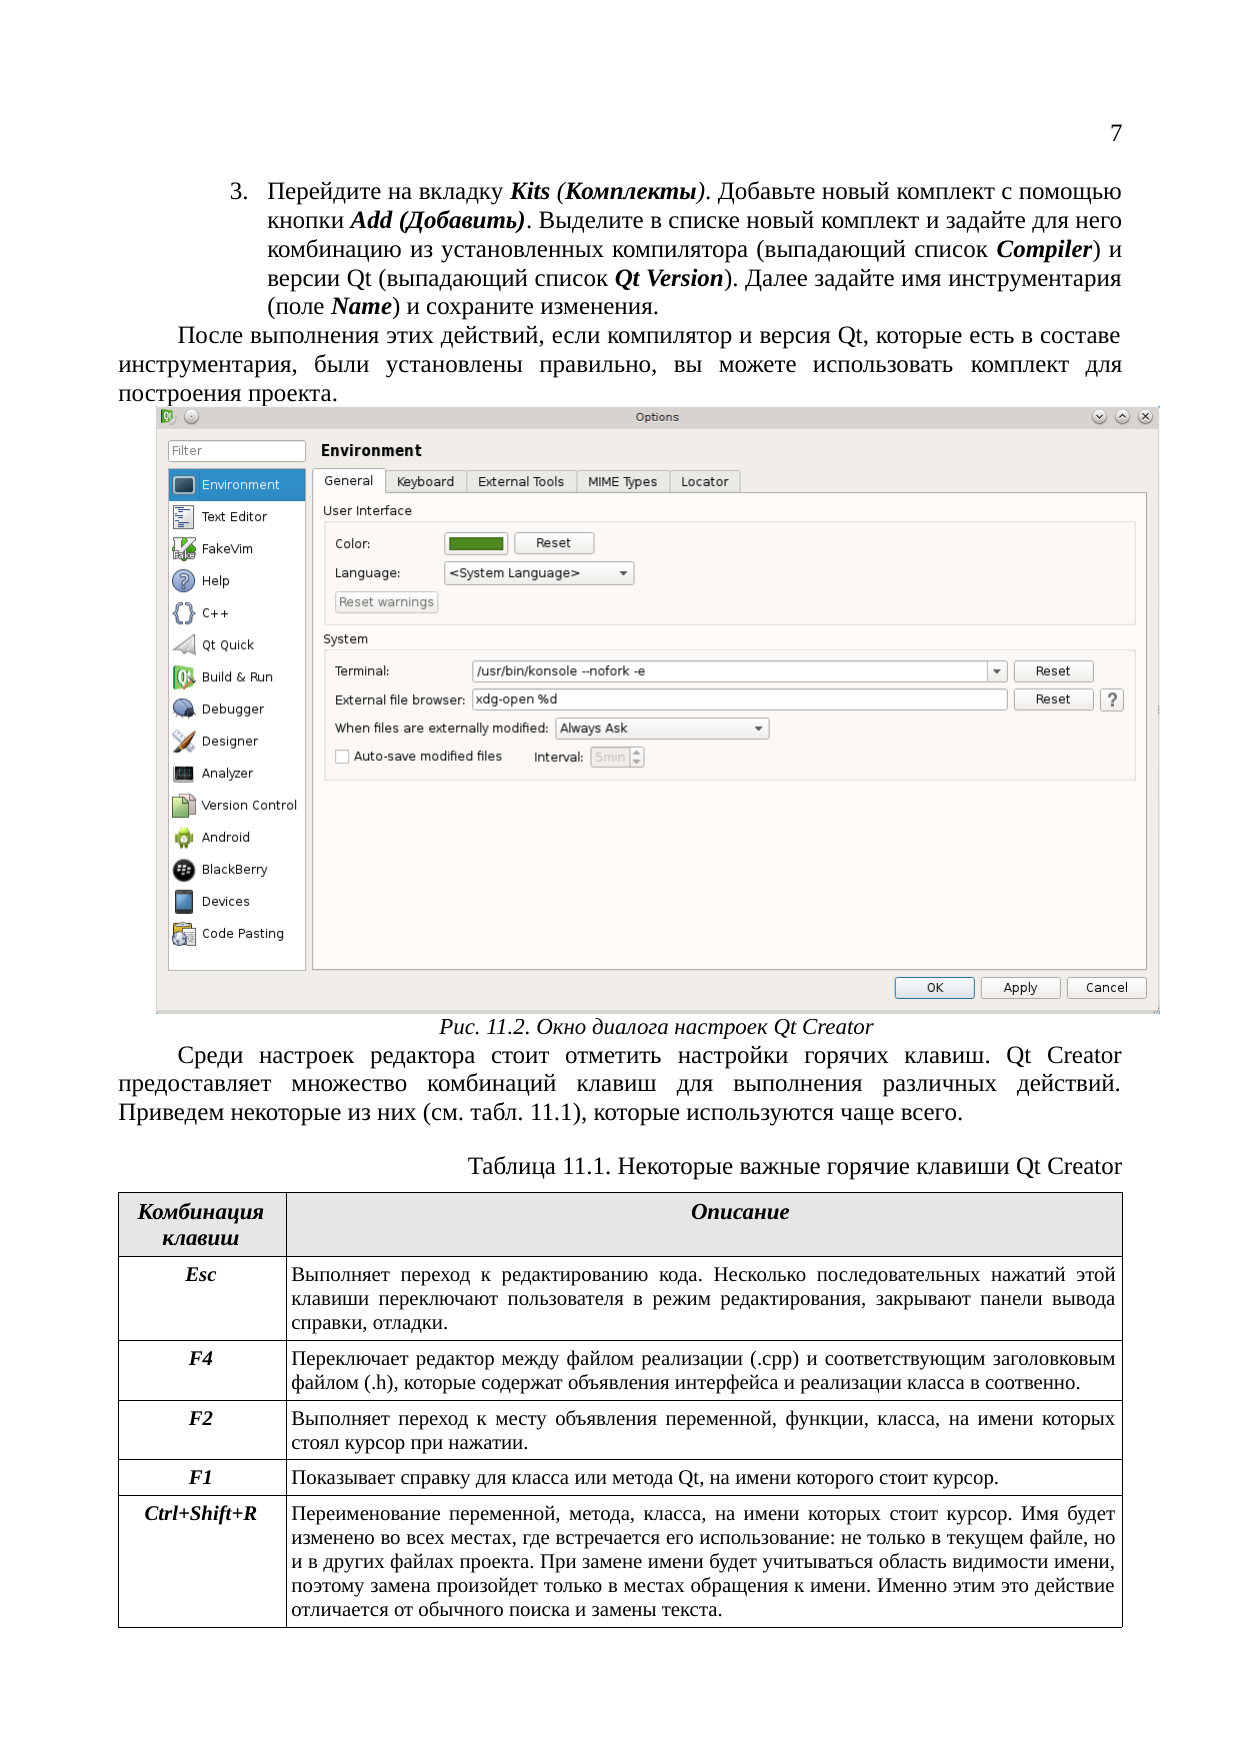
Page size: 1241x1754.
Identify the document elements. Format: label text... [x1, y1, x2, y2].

table_header Описание [287, 1193, 1122, 1256]
table_cell Esc [119, 1257, 286, 1340]
table_cell F2 [119, 1401, 286, 1459]
text Среди настроек редактора стоит отметить настройки горячих клавиш. Qt Creator предоставляет множество комбинаций клавиш для выполнения различных действий. Приведем некоторые из них (см. табл. 11.1), которые используются чаще всего. [118, 1040, 1122, 1126]
table_cell Переключает редактор между файлом реализации (.сpp) и соответствующим заголовковым файлом (.h), которые содержат объявления интерфейса и реализации класса в соотвенно. [287, 1341, 1122, 1400]
table_cell Выполняет переход к месту объявления переменной, функции, класса, на имени которых стоял курсор при нажатии. [287, 1401, 1122, 1459]
list Таблица 11.1. Некоторые важные горячие клавиши Qt Creator [118, 1151, 1122, 1179]
table_cell Ctrl+Shift+R [119, 1496, 286, 1627]
text После выполнения этих действий, если компилятор и версия Qt, которые есть в составе инструментария, были установлены правильно, вы можете использовать комплект для построения проекта. [118, 320, 1122, 406]
table_cell Переименование переменной, метода, класса, на имени которых стоит курсор. Имя будет изменено во всех местах, где встречается его использование: не только в текущем файле, но и в других файлах проекта. При замене имени будет учитываться область видимости имени, поэтому замена произойдет только в местах обращения к имени. Именно этим это действие отличается от обычного поиска и замены текста. [287, 1496, 1122, 1627]
table_cell F4 [119, 1341, 286, 1400]
table_cell F1 [119, 1460, 286, 1495]
table_header Комбинация клавиш [119, 1193, 286, 1256]
table_cell Выполняет переход к редактированию кода. Несколько последовательных нажатий этой клавиши переключают пользователя в режим редактирования, закрывают панели вывода справки, отладки. [287, 1257, 1122, 1340]
table_cell Показывает справку для класса или метода Qt, на имени которого стоит курсор. [287, 1460, 1122, 1495]
picture [155, 406, 1160, 1014]
list Перейдите на вкладку Kits (Комплекты). Добавьте новый комплект с помощью кнопки Add (Добавить). Выделите в списке новый комплект и задайте для него комбинацию из установленных компилятора (выпадающий список Compiler) и версии Qt (выпадающий список Qt Version). Далее задайте имя инструментария (поле Name) и сохраните изменения. [229, 176, 1122, 320]
list Рис. 11.2. Окно диалога настроек Qt Creator [156, 1014, 1122, 1040]
